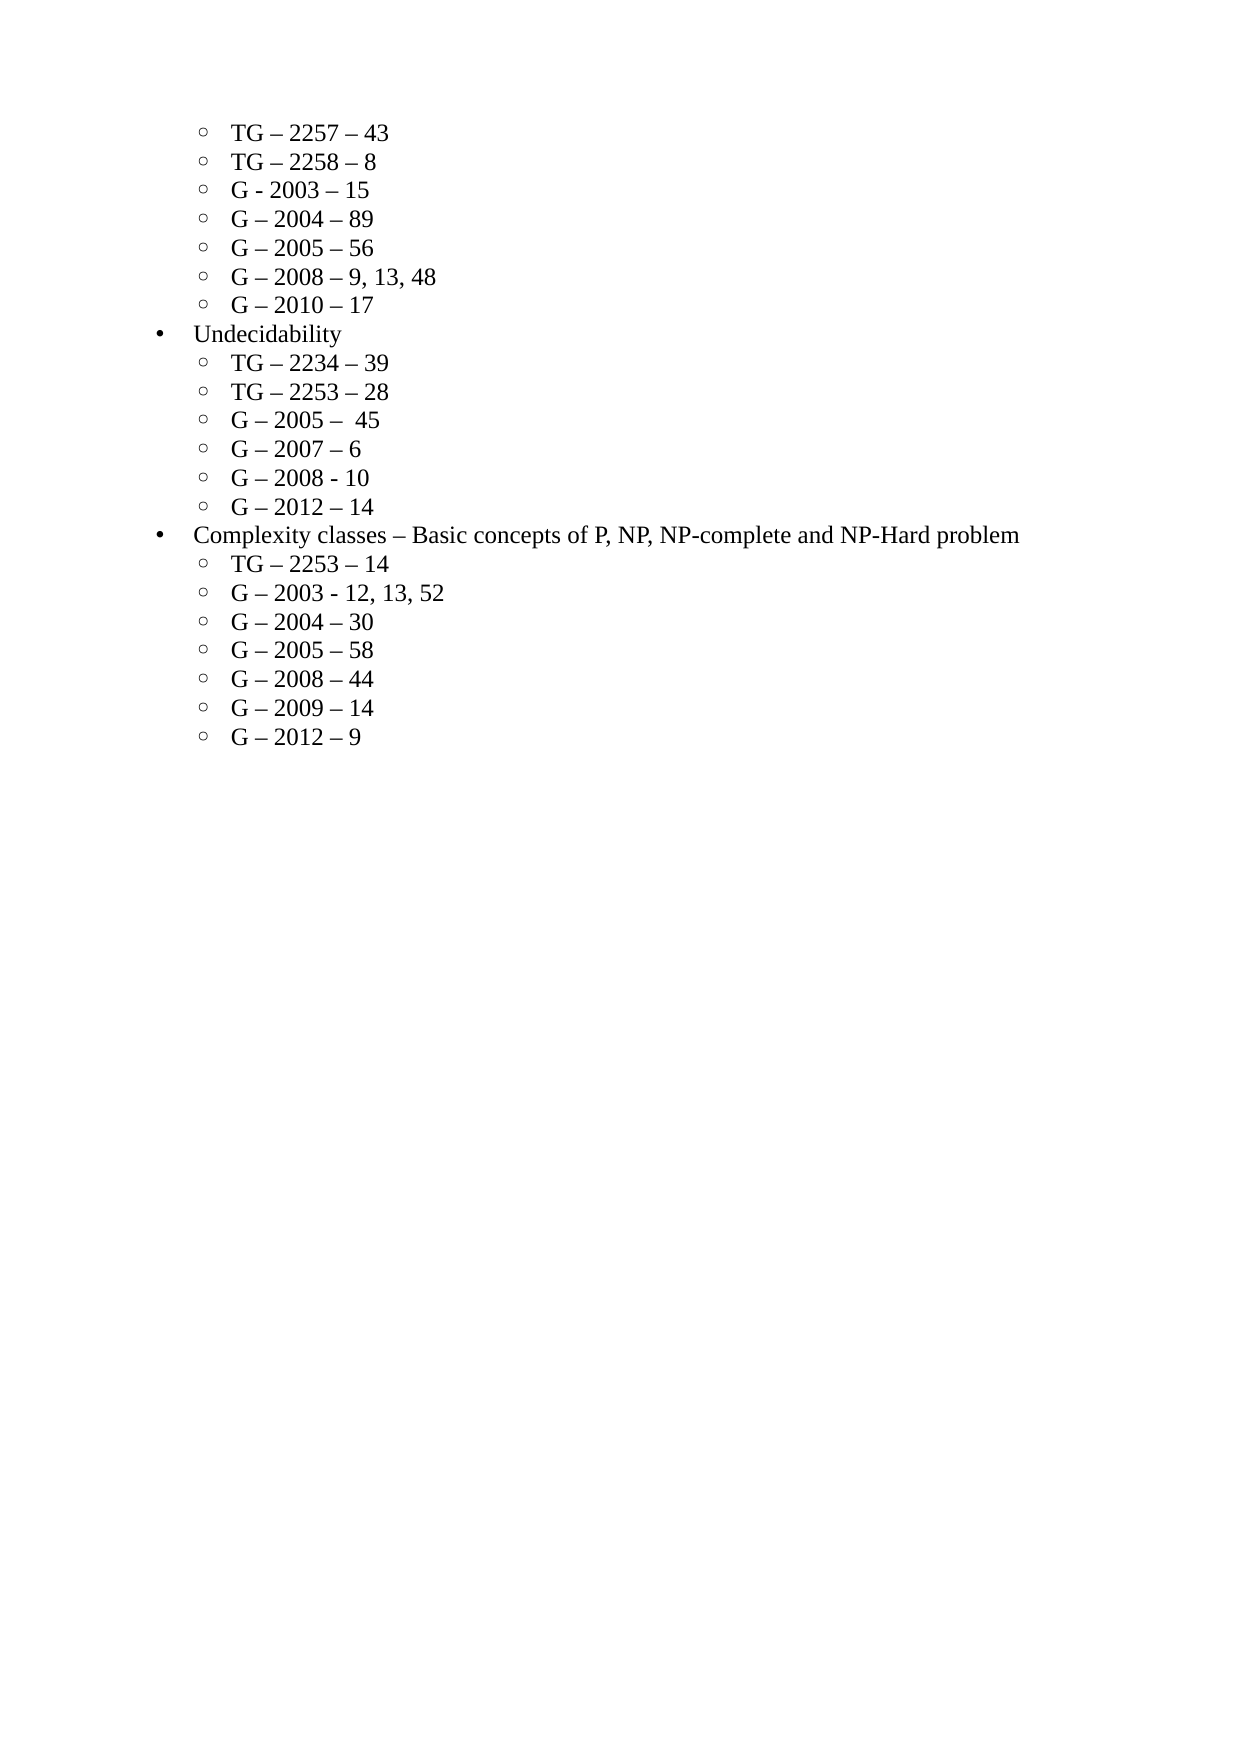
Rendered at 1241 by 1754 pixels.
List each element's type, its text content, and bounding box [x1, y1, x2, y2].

list G – 2005 – 56 [193, 233, 1122, 262]
list G – 2012 – 9 [193, 722, 1122, 751]
list TG – 2258 – 8 [193, 147, 1122, 176]
list Undecidability [156, 319, 1122, 348]
list G – 2008 – 9, 13, 48 [193, 262, 1122, 291]
list G – 2005 – 45 [193, 406, 1122, 434]
list TG – 2234 – 39 [193, 348, 1122, 377]
list TG – 2257 – 43 [193, 118, 1122, 147]
list G – 2009 – 14 [193, 693, 1122, 722]
list G – 2008 - 10 [193, 463, 1122, 492]
list TG – 2253 – 28 [193, 377, 1122, 406]
list Complexity classes – Basic concepts of P, NP, NP-complete and NP-Hard problem [156, 521, 1122, 549]
list TG – 2253 – 14 [193, 549, 1122, 578]
list G – 2004 – 30 [193, 607, 1122, 636]
list G – 2008 – 44 [193, 664, 1122, 693]
list G – 2003 - 12, 13, 52 [193, 578, 1122, 607]
list G – 2007 – 6 [193, 434, 1122, 463]
list G - 2003 – 15 [193, 176, 1122, 204]
list G – 2004 – 89 [193, 204, 1122, 233]
list G – 2005 – 58 [193, 636, 1122, 664]
list G – 2012 – 14 [193, 492, 1122, 521]
list G – 2010 – 17 [193, 291, 1122, 319]
